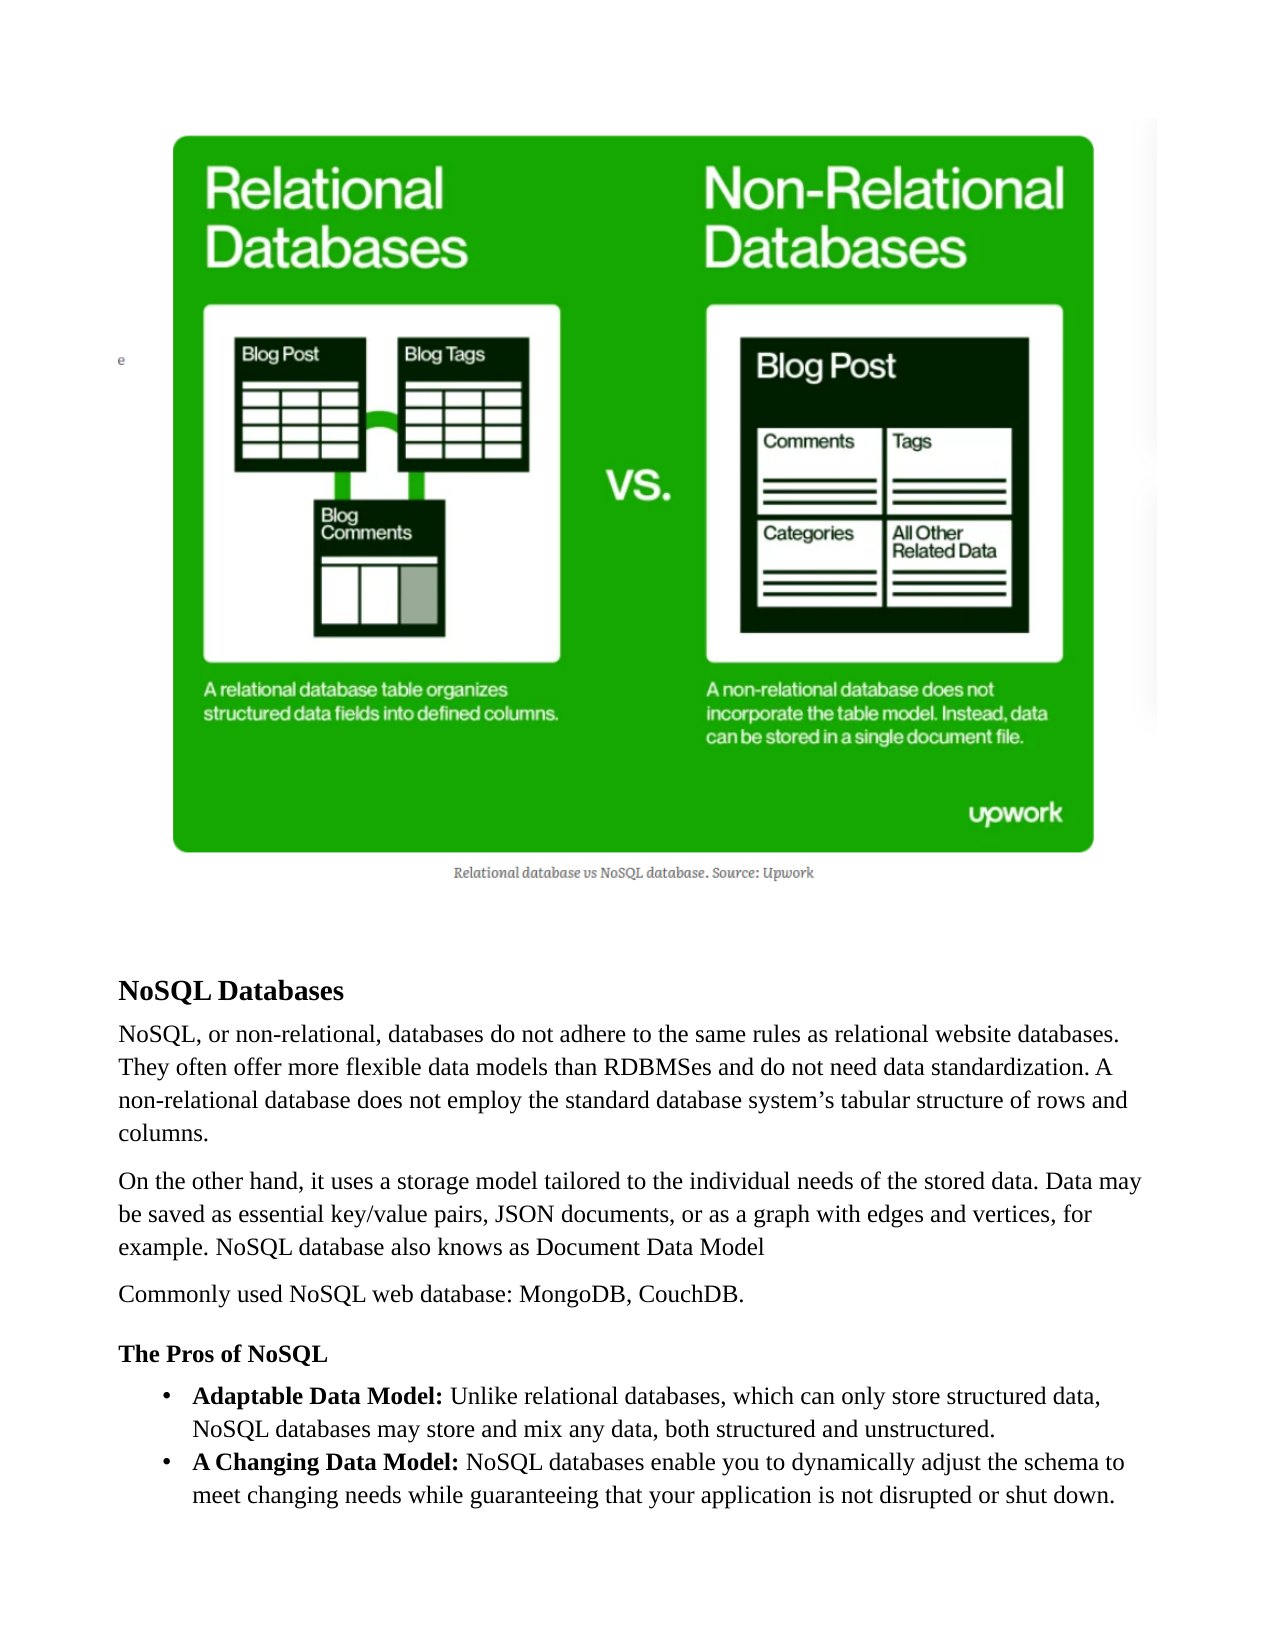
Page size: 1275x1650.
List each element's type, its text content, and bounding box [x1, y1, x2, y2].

text NoSQL, or non-relational, databases do not adhere to the same rules as relational website databases. They often offer more flexible data models than RDBMSes and do not need data standardization. A non-relational database does not employ the standard database system’s tabular structure of rows and columns. [118, 1019, 1157, 1147]
text On the other hand, it uses a storage model tailored to the individual needs of the stored data. Data may be saved as essential key/value pairs, JSON documents, or as a graph with edges and vertices, for example. NoSQL database also knows as Document Data Model [118, 1166, 1157, 1261]
text Commonly used NoSQL web database: MongoDB, CouchDB. [118, 1279, 1157, 1308]
list A Changing Data Model: NoSQL databases enable you to dynamically adjust the schema to meet changing needs while guaranteeing that your application is not disrupted or shut down. [162, 1447, 1157, 1509]
list Adaptable Data Model: Unlike relational databases, which can only store structured data, NoSQL databases may store and mix any data, both structured and unstructured. [162, 1381, 1157, 1443]
subtitle The Pros of NoSQL [118, 1339, 1157, 1368]
picture [118, 118, 1157, 901]
subtitle NoSQL Databases [118, 973, 1157, 1007]
